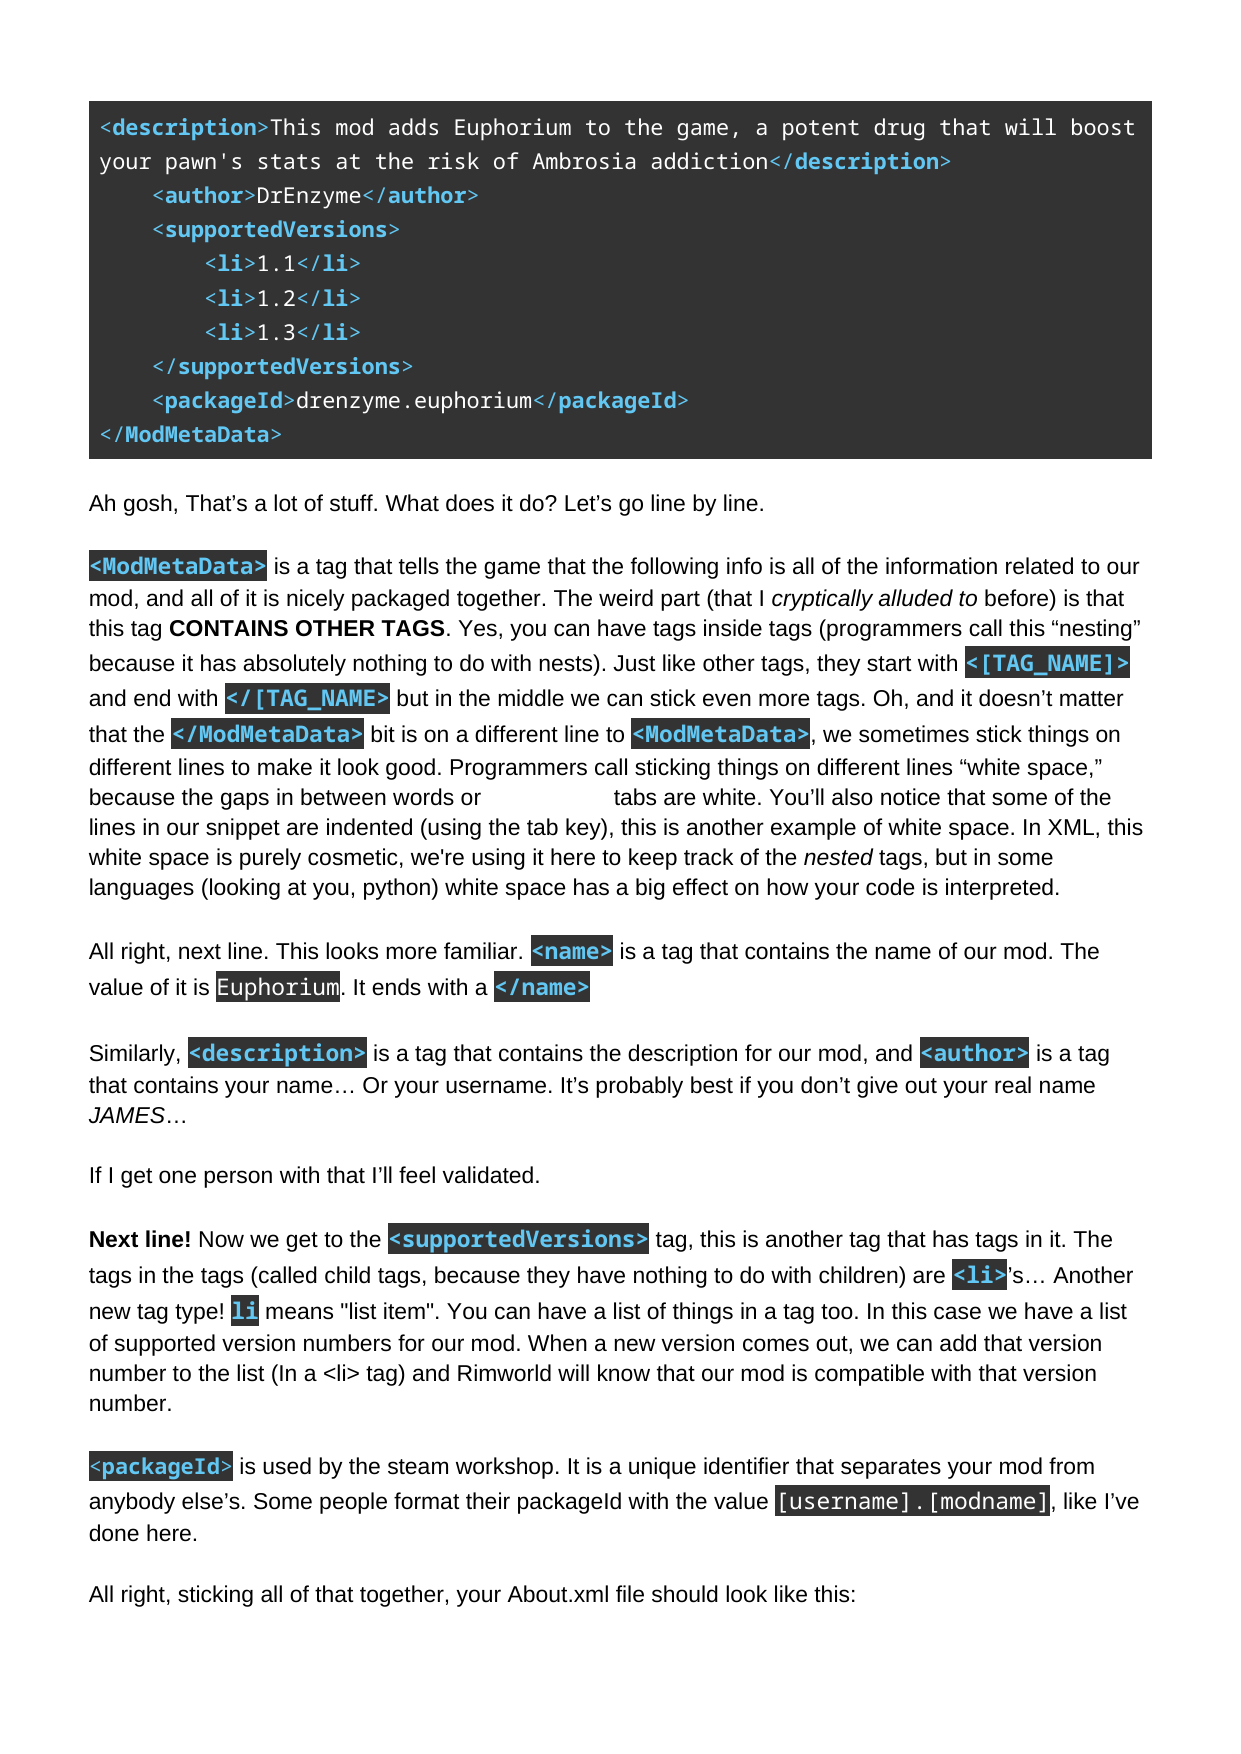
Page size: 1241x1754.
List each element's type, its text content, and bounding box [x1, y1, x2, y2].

text If I get one person with that I’ll feel validated. [88, 1162, 1152, 1189]
text <packageId> is used by the steam workshop. It is a unique identifier that separates your mod from anybody else’s. Some people format their packageId with the value [username].[modname], like I’ve done here. [88, 1451, 1152, 1547]
text All right, sticking all of that together, your About.xml file should look like this: [88, 1581, 1152, 1607]
table_header <description>This mod adds Euphorium to the game, a potent drug that will boost your pawn's stats at the risk of Ambrosia addiction</description> <author>DrEnzyme</author> <supportedVersions> <li>1.1</li> <li>1.2</li> <li>1.3</li> </supportedVersions> <packageId>drenzyme.euphorium</packageId> </ModMetaData> [89, 101, 1152, 459]
text All right, next line. This looks more familiar. <name> is a tag that contains the name of our mod. The value of it is Euphorium. It ends with a </name> [88, 935, 1152, 1002]
text Next line! Now we get to the <supportedVersions> tag, this is another tag that has tags in it. The tags in the tags (called child tags, because they have nothing to do with children) are <li>’s… Another new tag type! li means "list item". You can have a list of things in a tag too. In this case we have a list of supported version numbers for our mod. When a new version comes out, we can add that version number to the list (In a <li> tag) and Rimworld will know that our mod is compatible with that version number. [88, 1223, 1152, 1417]
text Ah gosh, That’s a lot of stuff. What does it do? Let’s go line by line. [88, 490, 1152, 516]
text Similarly, <description> is a tag that contains the description for our mod, and <author> is a tag that contains your name… Or your username. It’s probably best if you don’t give out your real name JAMES… [88, 1037, 1152, 1128]
text <ModMetaData> is a tag that tells the game that the following info is all of the information related to our mod, and all of it is nicely packaged together. The weird part (that I cryptically alluded to before) is that this tag CONTAINS OTHER TAGS. Yes, you can have tags inside tags (programmers call this “nesting” because it has absolutely nothing to do with nests). Just like other tags, they start with <[TAG_NAME]> and end with </[TAG_NAME> but in the middle we can stick even more tags. Oh, and it doesn’t matter that the </ModMetaData> bit is on a different line to <ModMetaData>, we sometimes stick things on different lines to make it look good. Programmers call sticking things on different lines “white space,” because the gaps in between words or tabs are white. You’ll also notice that some of the lines in our snippet are indented (using the tab key), this is another example of white space. In XML, this white space is purely cosmetic, we're using it here to keep track of the nested tags, but in some languages (looking at you, python) white space has a big effect on how your code is interpreted. [88, 550, 1152, 901]
